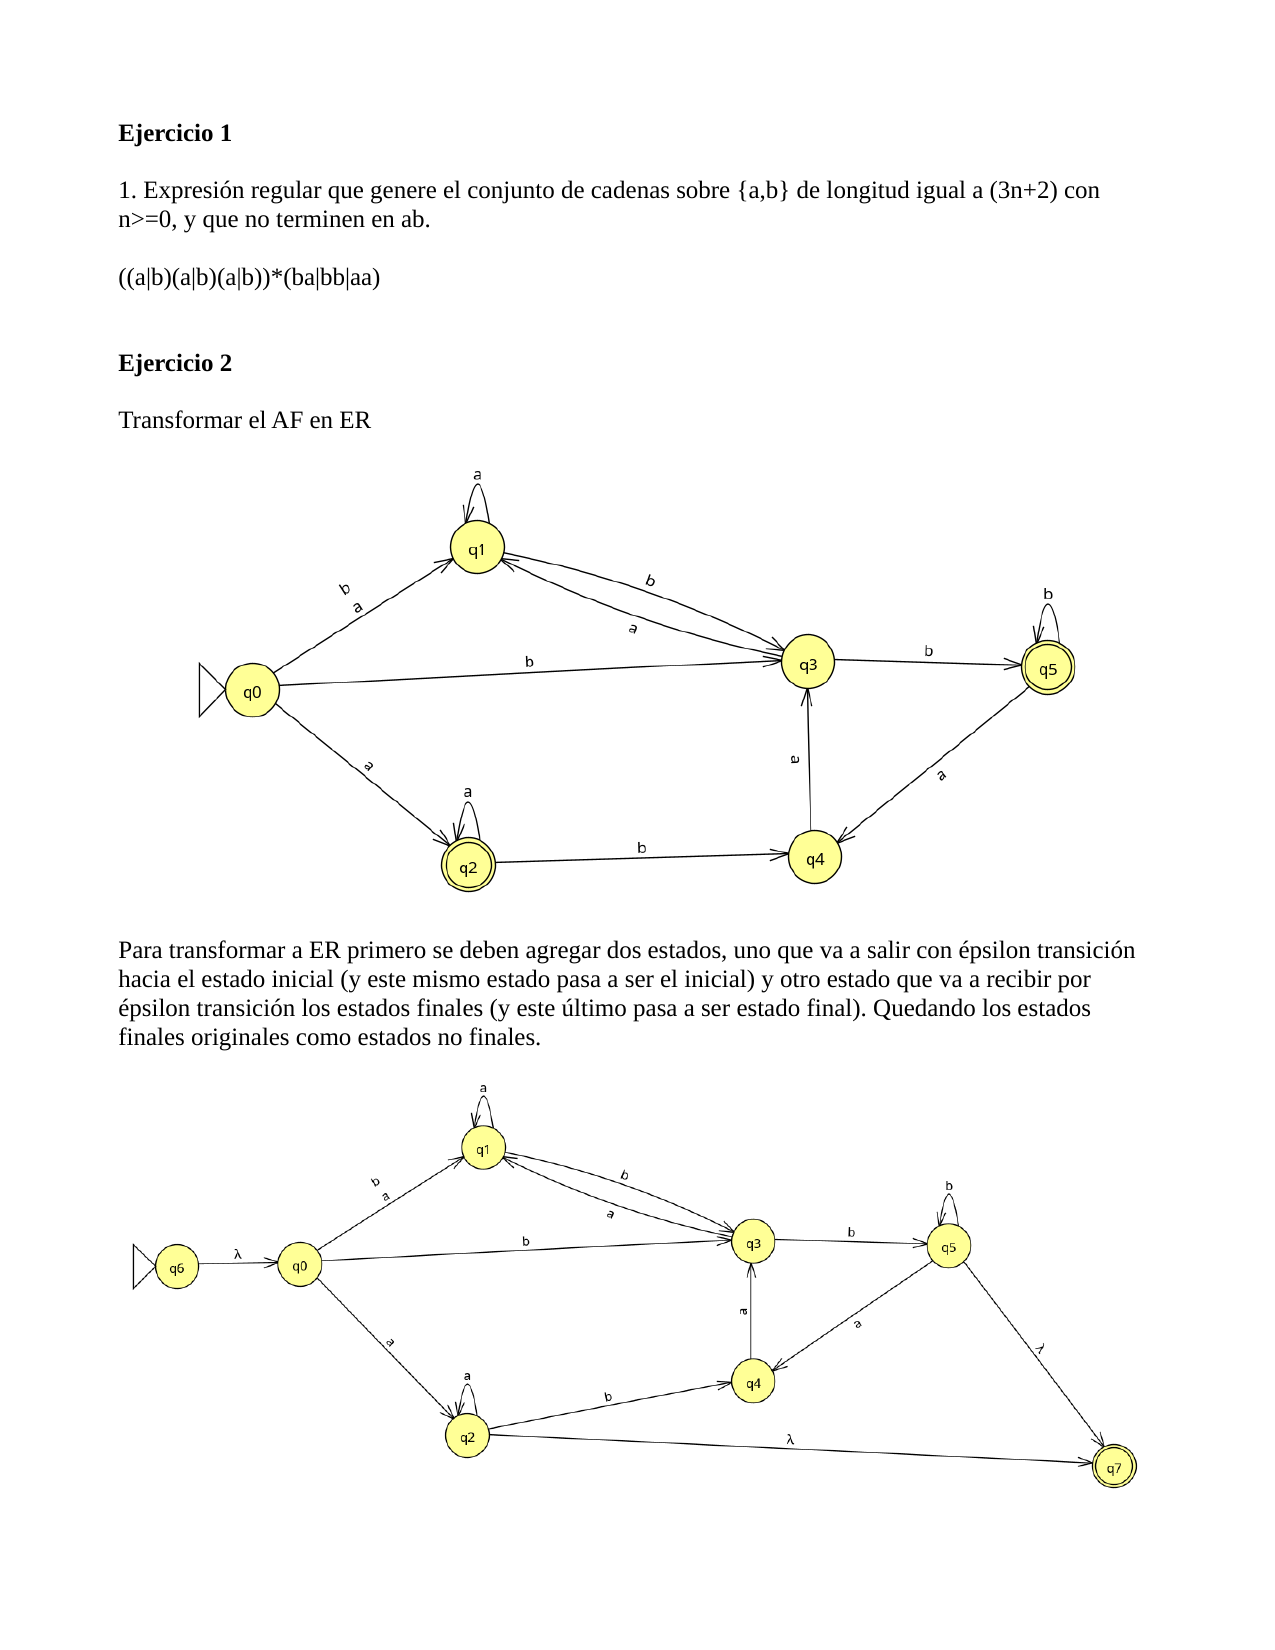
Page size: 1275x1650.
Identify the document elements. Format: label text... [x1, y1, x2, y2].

picture [118, 1079, 1157, 1507]
text Ejercicio 2 [118, 348, 1157, 377]
text 1. Expresión regular que genere el conjunto de cadenas sobre {a,b} de longitud igual a (3n+2) con n>=0, y que no terminen en ab. [118, 176, 1157, 233]
text Para transformar a ER primero se deben agregar dos estados, uno que va a salir con épsilon transición hacia el estado inicial (y este mismo estado pasa a ser el inicial) y otro estado que va a recibir por épsilon transición los estados finales (y este último pasa a ser estado final). Quedando los estados finales originales como estados no finales. [118, 936, 1157, 1050]
text Transformar el AF en ER [118, 406, 1157, 434]
text ((a|b)(a|b)(a|b))*(ba|bb|aa) [118, 262, 1157, 291]
picture [118, 463, 1157, 936]
text Ejercicio 1 [118, 118, 1157, 147]
